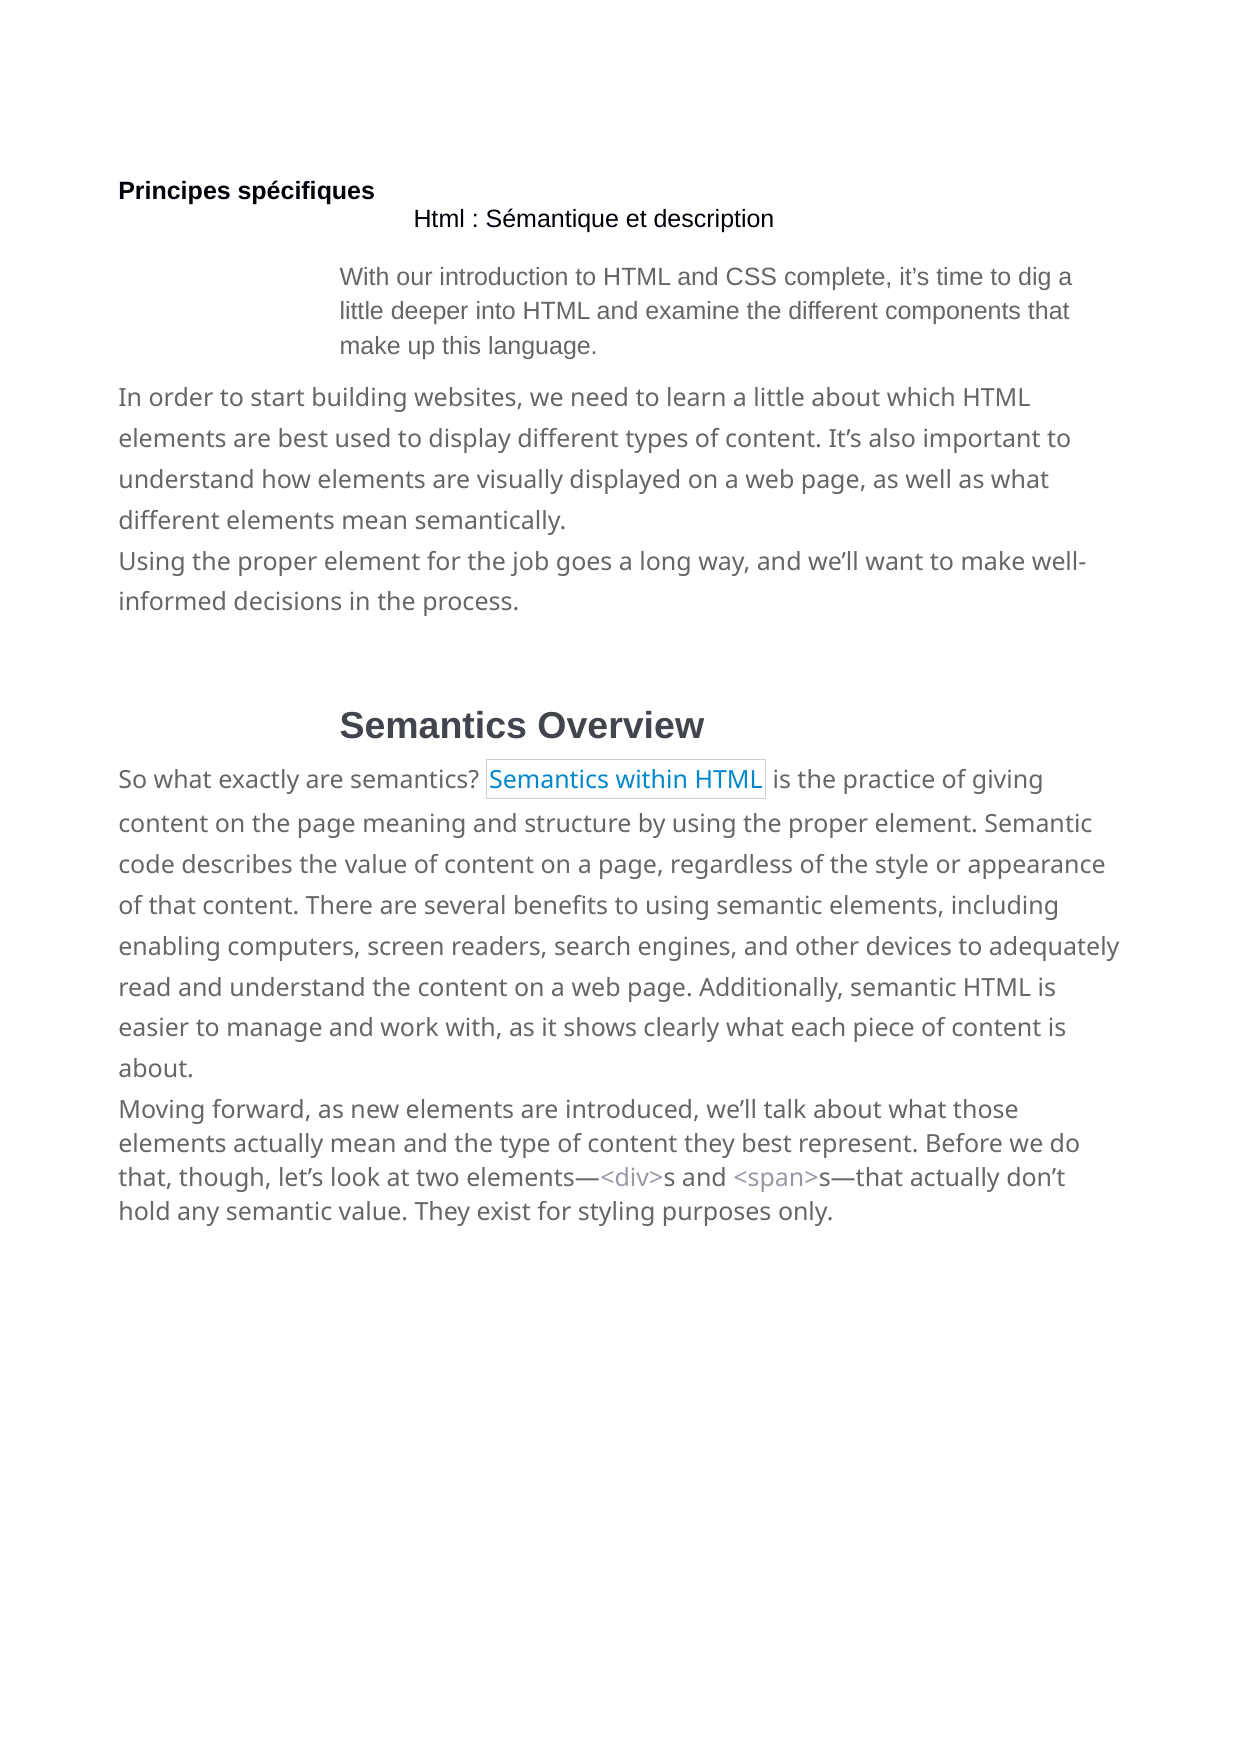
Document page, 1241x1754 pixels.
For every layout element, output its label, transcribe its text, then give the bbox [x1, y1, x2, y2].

text Principes spécifiques [118, 176, 1122, 204]
text Using the proper element for the job goes a long way, and we’ll want to make well-informed decisions in the process. [118, 543, 1122, 618]
subtitle Semantics Overview [339, 703, 1122, 746]
text With our introduction to HTML and CSS complete, it’s time to dig a little deeper into HTML and examine the different components that make up this language. [339, 262, 1122, 359]
text So what exactly are semantics? Semantics within HTML is the practice of giving content on the page meaning and structure by using the proper element. Semantic code describes the value of content on a page, regardless of the style or appearance of that content. There are several benefits to using semantic elements, including enabling computers, screen readers, search engines, and other devices to adequately read and understand the content on a web page. Additionally, semantic HTML is easier to manage and work with, as it shows clearly what each piece of content is about. [118, 759, 1122, 1085]
text Html : Sémantique et description [339, 204, 1122, 233]
text In order to start building websites, we need to learn a little about which HTML elements are best used to display different types of content. It’s also important to understand how elements are visually displayed on a web page, as well as what different elements mean semantically. [118, 380, 1122, 536]
text Moving forward, as new elements are introduced, we’ll talk about what those elements actually mean and the type of content they best represent. Before we do that, though, let’s look at two elements—<div>s and <span>s—that actually don’t hold any semantic value. They exist for styling purposes only. [118, 1092, 1122, 1228]
